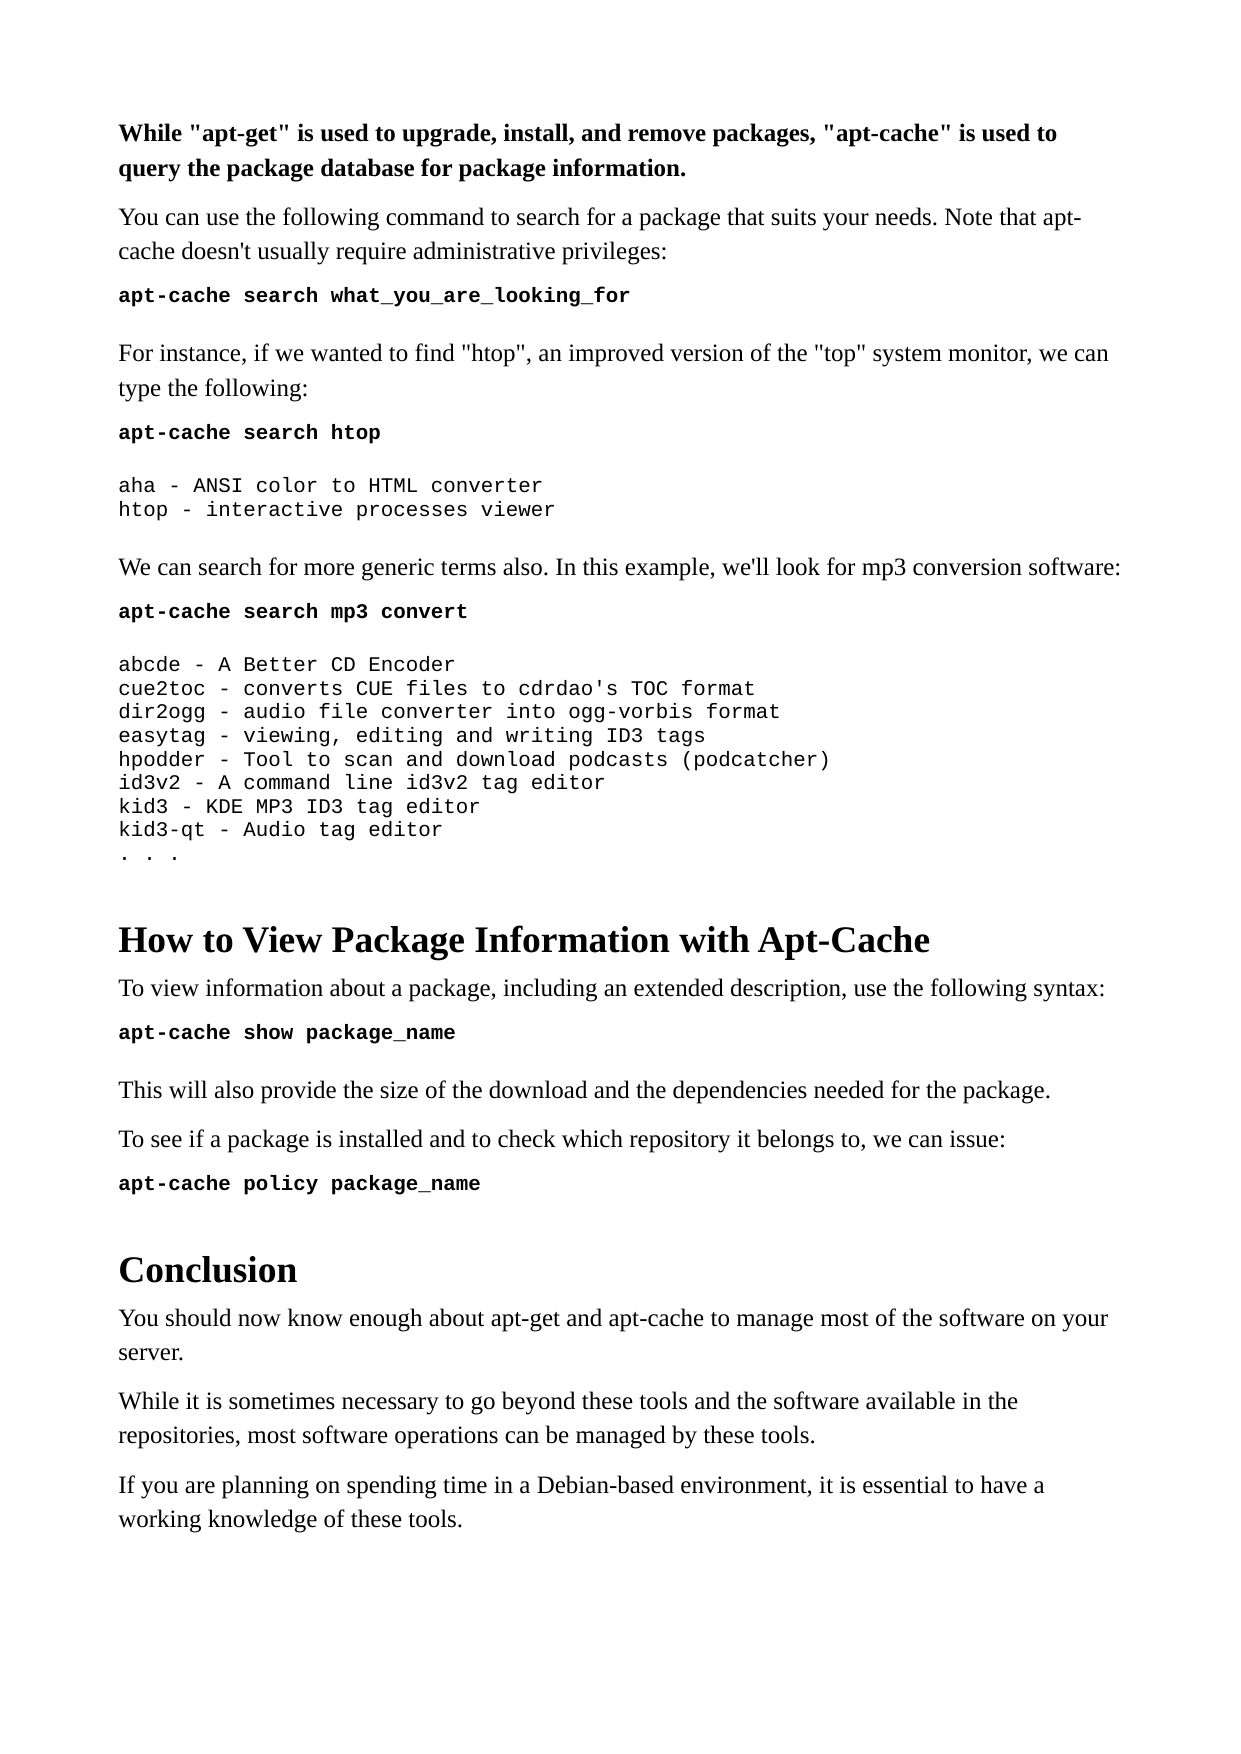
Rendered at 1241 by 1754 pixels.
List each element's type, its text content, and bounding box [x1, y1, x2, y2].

text id3v2 - A command line id3v2 tag editor [118, 772, 1122, 796]
text apt-cache search htop [118, 422, 1122, 446]
text kid3-qt - Audio tag editor [118, 819, 1122, 843]
text If you are planning on spending time in a Debian-based environment, it is essential to have a working knowledge of these tools. [118, 1470, 1122, 1533]
subtitle Conclusion [118, 1247, 1122, 1290]
subtitle How to View Package Information with Apt-Cache [118, 917, 1122, 960]
text We can search for more generic terms also. In this example, we'll look for mp3 conversion software: [118, 552, 1122, 581]
text easytag - viewing, editing and writing ID3 tags [118, 725, 1122, 748]
text While "apt-get" is used to upgrade, install, and remove packages, "apt-cache" is used to query the package database for package information. [118, 118, 1122, 181]
text htop - interactive processes viewer [118, 499, 1122, 522]
text apt-cache show package_name [118, 1022, 1122, 1045]
text To see if a package is installed and to check which repository it belongs to, we can issue: [118, 1124, 1122, 1153]
text apt-cache search mp3 convert [118, 601, 1122, 624]
text You can use the following command to search for a package that suits your needs. Note that apt-cache doesn't usually require administrative privileges: [118, 202, 1122, 265]
text cue2toc - converts CUE files to cdrdao's TOC format [118, 678, 1122, 701]
text dir2ogg - audio file converter into ogg-vorbis format [118, 701, 1122, 725]
text hpodder - Tool to scan and download podcasts (podcatcher) [118, 748, 1122, 772]
text apt-cache search what_you_are_looking_for [118, 285, 1122, 309]
text abcde - A Better CD Encoder [118, 654, 1122, 678]
text You should now know enough about apt-get and apt-cache to manage most of the software on your server. [118, 1303, 1122, 1366]
text To view information about a package, including an extended description, use the following syntax: [118, 973, 1122, 1001]
text For instance, if we wanted to find "htop", an improved version of the "top" system monitor, we can type the following: [118, 338, 1122, 402]
text kid3 - KDE MP3 ID3 tag editor [118, 796, 1122, 819]
text This will also provide the size of the download and the dependencies needed for the package. [118, 1075, 1122, 1104]
text aha - ANSI color to HTML converter [118, 475, 1122, 499]
text . . . [118, 843, 1122, 867]
text While it is sometimes necessary to go beyond these tools and the software available in the repositories, most software operations can be managed by these tools. [118, 1386, 1122, 1449]
text apt-cache policy package_name [118, 1173, 1122, 1197]
